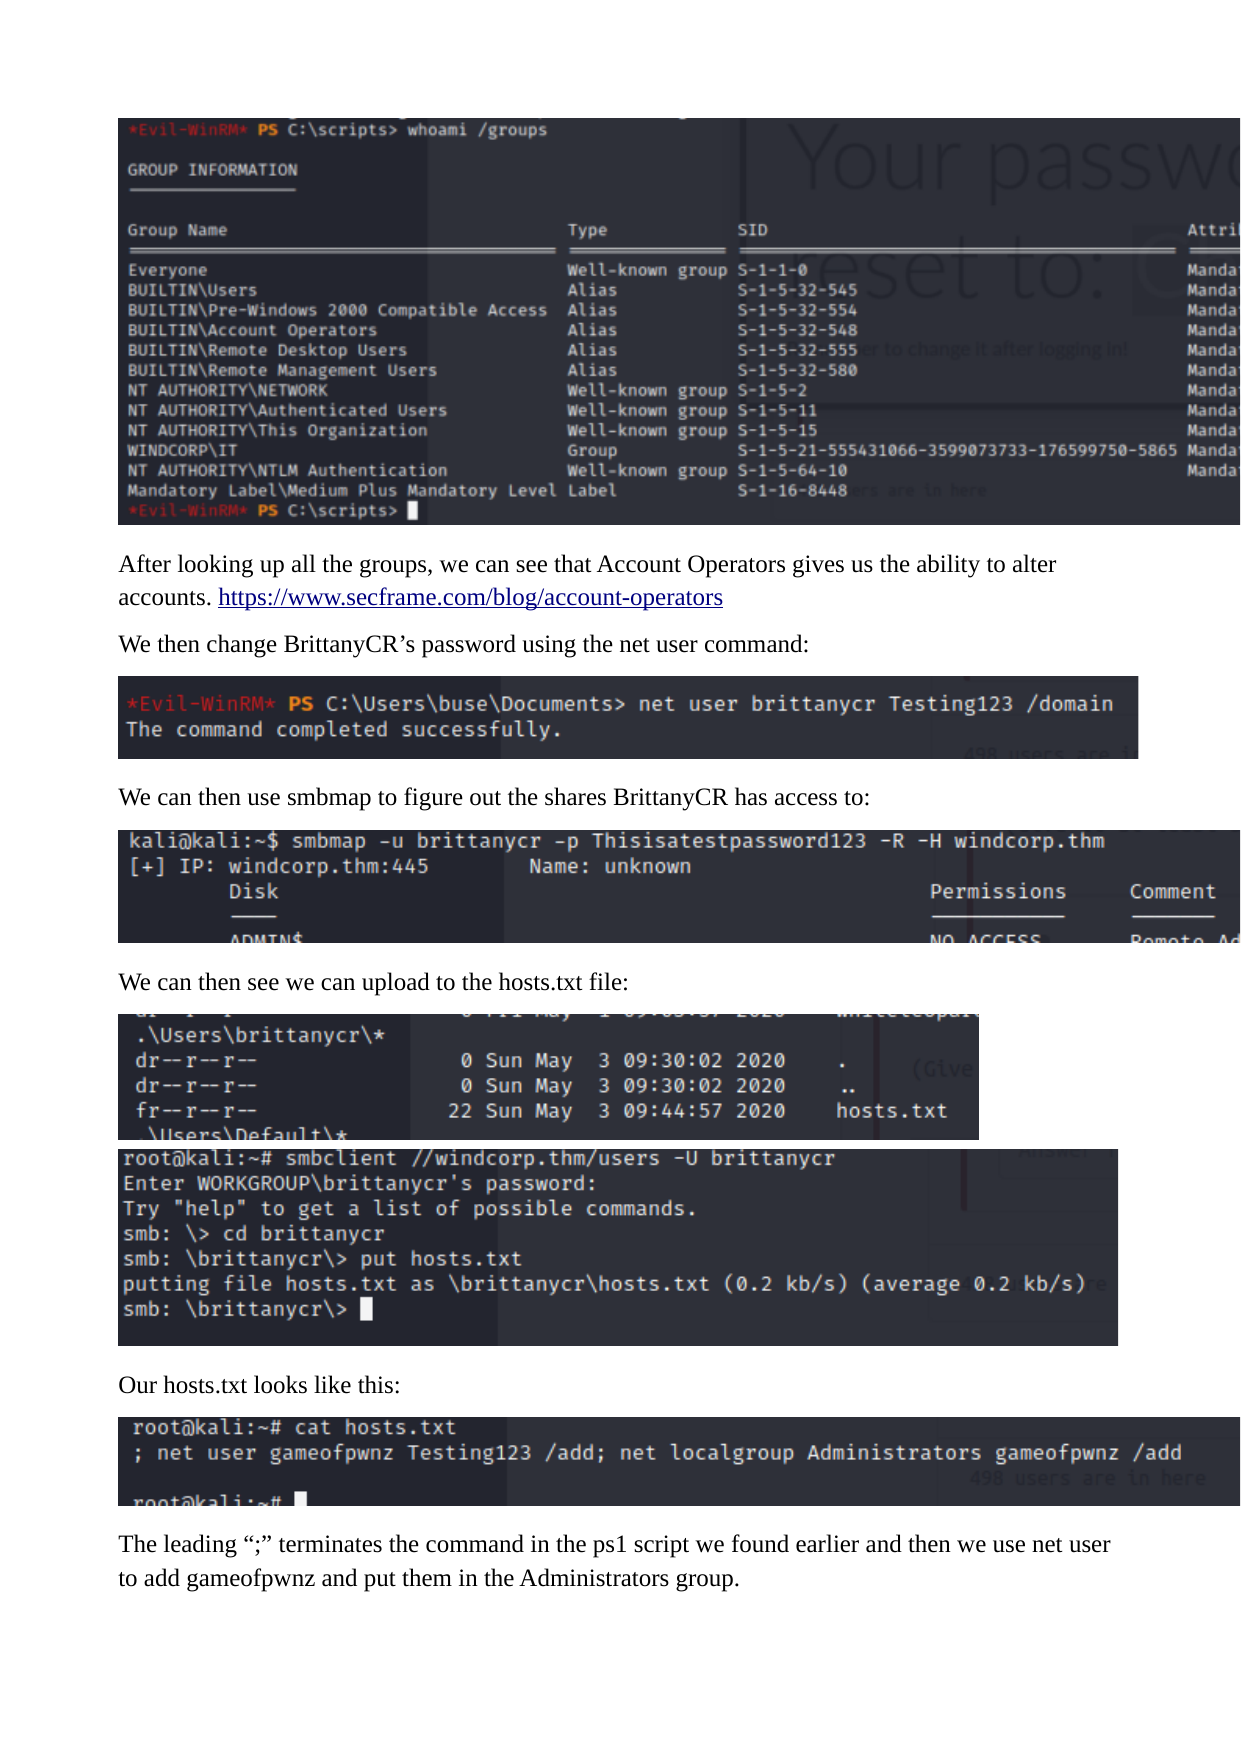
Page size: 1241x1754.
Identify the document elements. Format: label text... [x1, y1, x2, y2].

picture [118, 1417, 1241, 1506]
picture [118, 1149, 1119, 1346]
text Our hosts.txt looks like this: [118, 1370, 1122, 1399]
picture [118, 1014, 979, 1140]
text The leading “;” terminates the command in the ps1 script we found earlier and then we use net user to add gameofpwnz and put them in the Administrators group. [118, 1529, 1122, 1591]
picture [118, 676, 1139, 759]
text We then change BrittanyCR’s password using the net user command: [118, 629, 1122, 658]
text We can then see we can upload to the hosts.txt file: [118, 967, 1122, 996]
text We can then use smbmap to figure out the shares BrittanyCR has access to: [118, 782, 1122, 811]
text After looking up all the groups, we can see that Account Operators gives us the ability to alter accounts. https://www.secframe.com/blog/account-operators [118, 549, 1122, 610]
picture [118, 118, 1241, 525]
picture [118, 830, 1241, 943]
